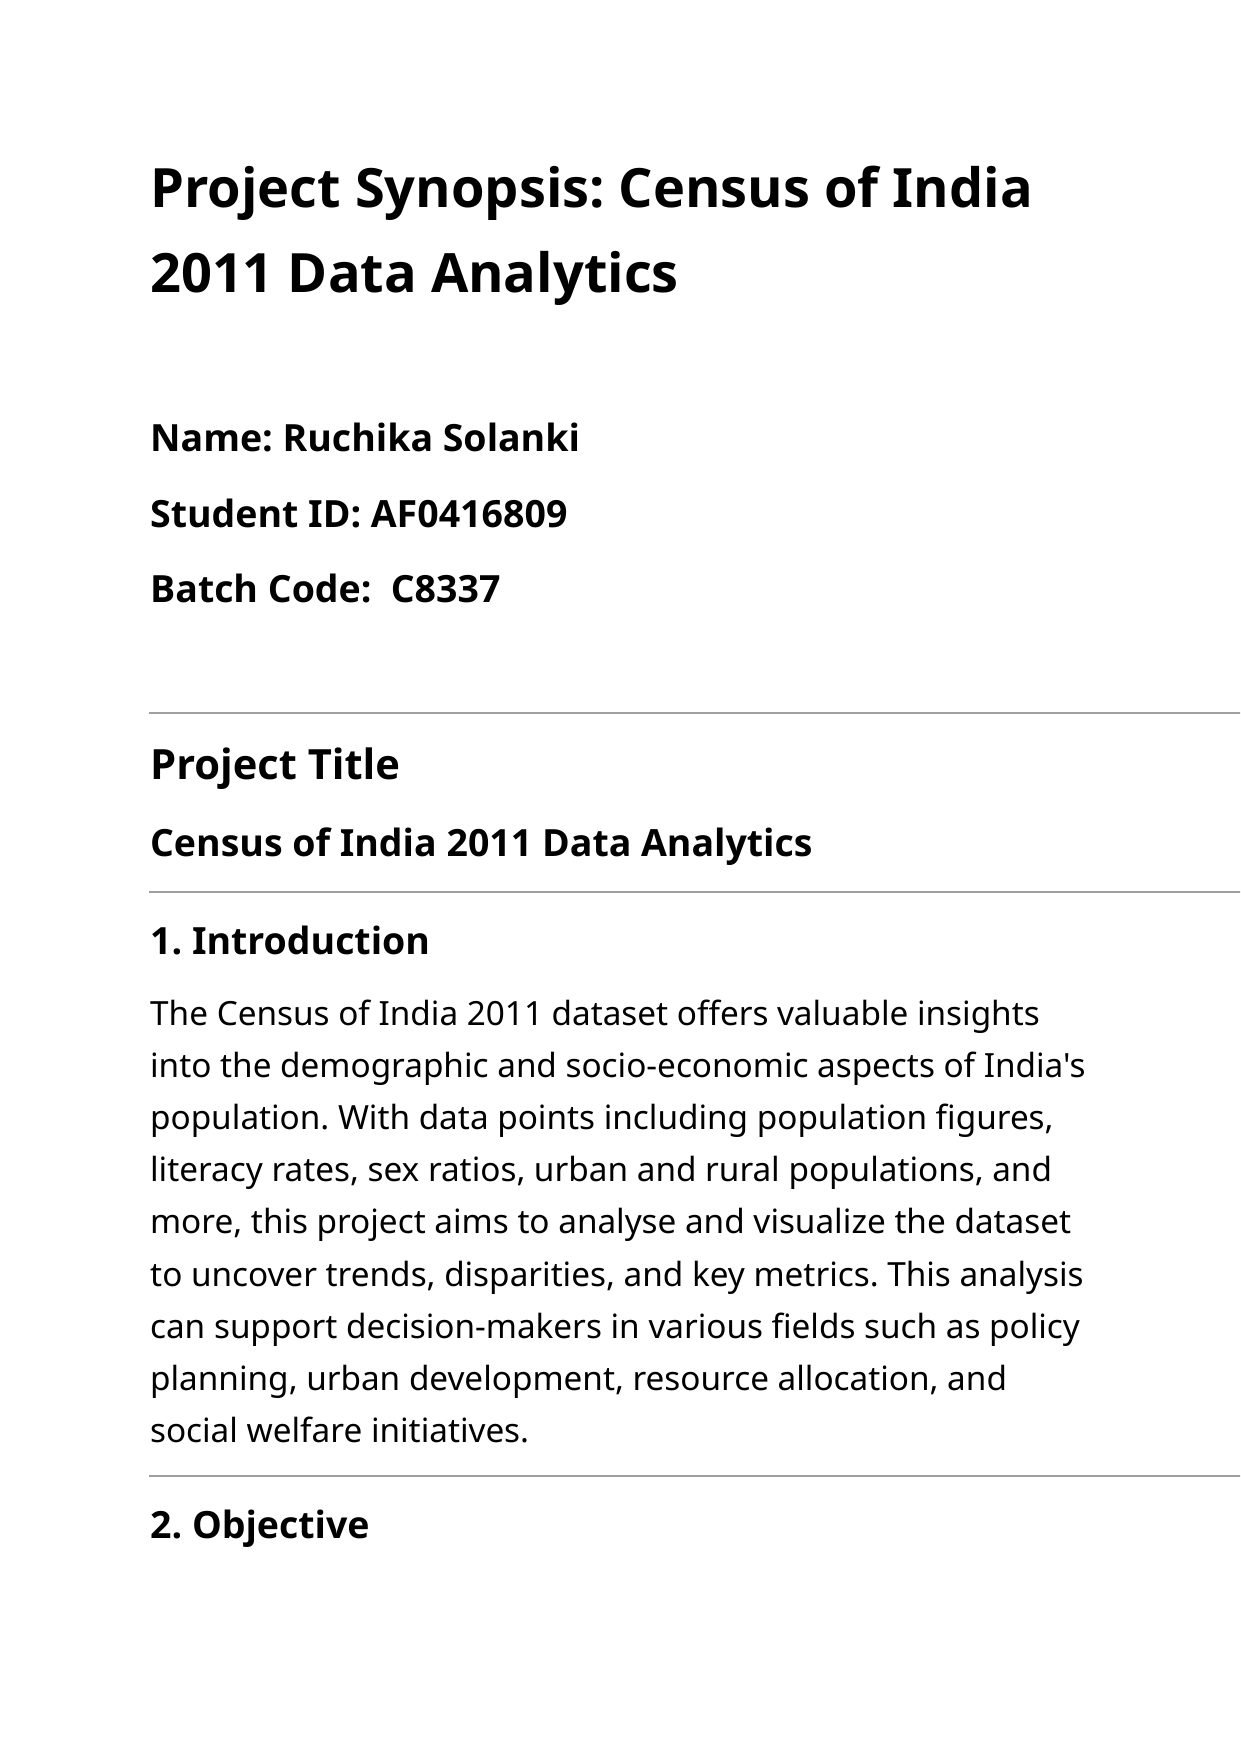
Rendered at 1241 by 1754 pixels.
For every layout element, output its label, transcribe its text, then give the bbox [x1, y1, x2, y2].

text Project Title [150, 735, 1090, 792]
text The Census of India 2011 dataset offers valuable insights into the demographic and socio-economic aspects of India's population. With data points including population figures, literacy rates, sex ratios, urban and rural populations, and more, this project aims to analyse and visualize the dataset to uncover trends, disparities, and key metrics. This analysis can support decision-makers in various fields such as policy planning, urban development, resource allocation, and social welfare initiatives. [150, 989, 1090, 1452]
text 1. Introduction [150, 914, 1090, 965]
text Name: Ruchika Solanki [150, 412, 1090, 463]
text Student ID: AF0416809 [150, 487, 1090, 538]
text 2. Objective [150, 1498, 1090, 1549]
text Project Synopsis: Census of India 2011 Data Analytics [150, 150, 1090, 308]
text Batch Code: C8337 [150, 562, 1090, 613]
text Census of India 2011 Data Analytics [150, 817, 1090, 868]
